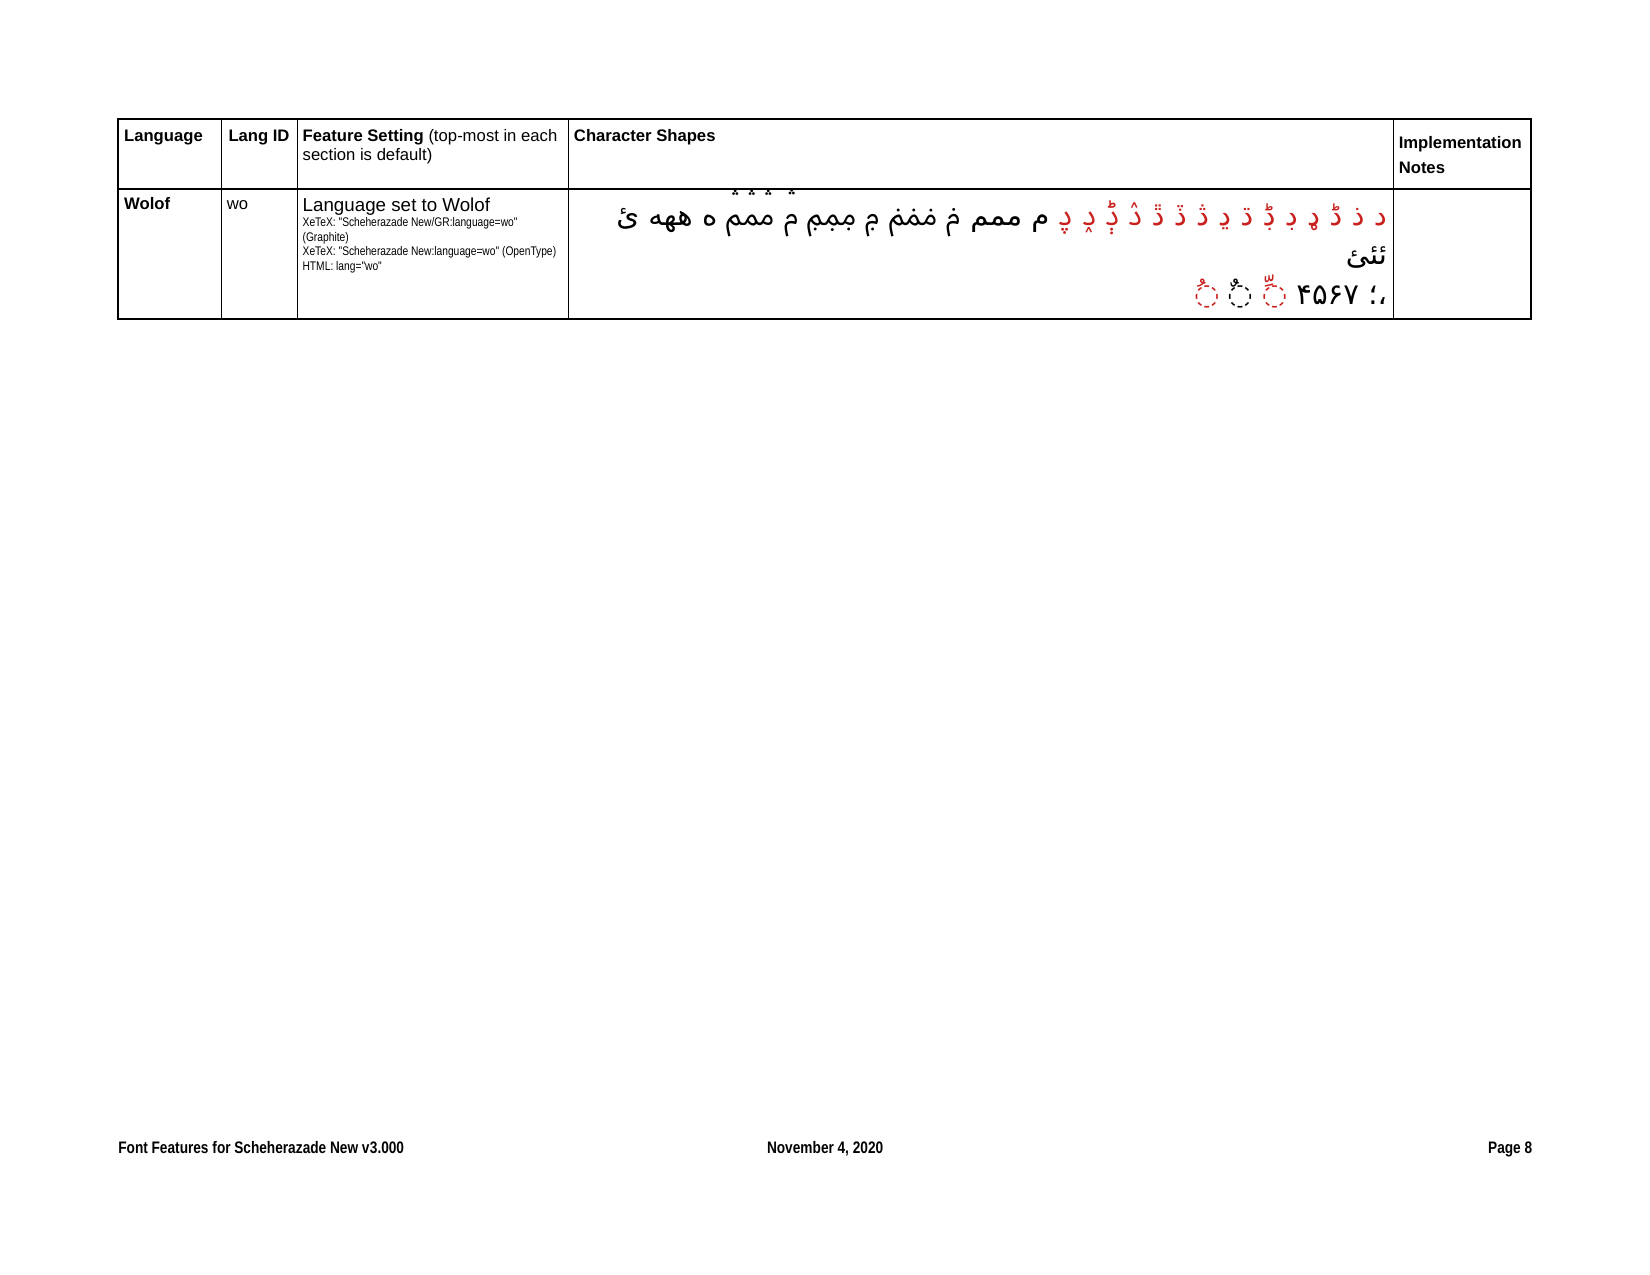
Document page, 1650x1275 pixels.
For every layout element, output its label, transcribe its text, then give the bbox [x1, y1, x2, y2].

table_cell د ذ ڈ ډ ڊ ڋ ڌ ڍ ڎ ڏ ڐ ۮ ݙ ݚ ࢮ م ممم ݥ ݥݥݥ ݦ ݦݦݦ ࢧ ࢧࢧࢧ ه ههه ئ ئئئ ،؛ ۴۵۶۷ ◌ِّ ◌ٌ ◌ُ [569, 190, 1393, 318]
table_header Implementation Notes [1394, 120, 1530, 188]
table_cell [1394, 190, 1530, 318]
table_cell wo [222, 190, 297, 318]
table_header Character Shapes [569, 120, 1393, 188]
table_cell Wolof [119, 190, 221, 318]
table_header Feature Setting (top-most in each section is default) [298, 120, 568, 188]
table_header Language [119, 120, 221, 188]
table_header Lang ID [222, 120, 297, 188]
table_cell Language set to Wolof XeTeX: "Scheherazade New/GR:language=wo" (Graphite) XeTeX: "Scheherazade New:language=wo" (OpenType) HTML: lang="wo" [298, 190, 568, 318]
